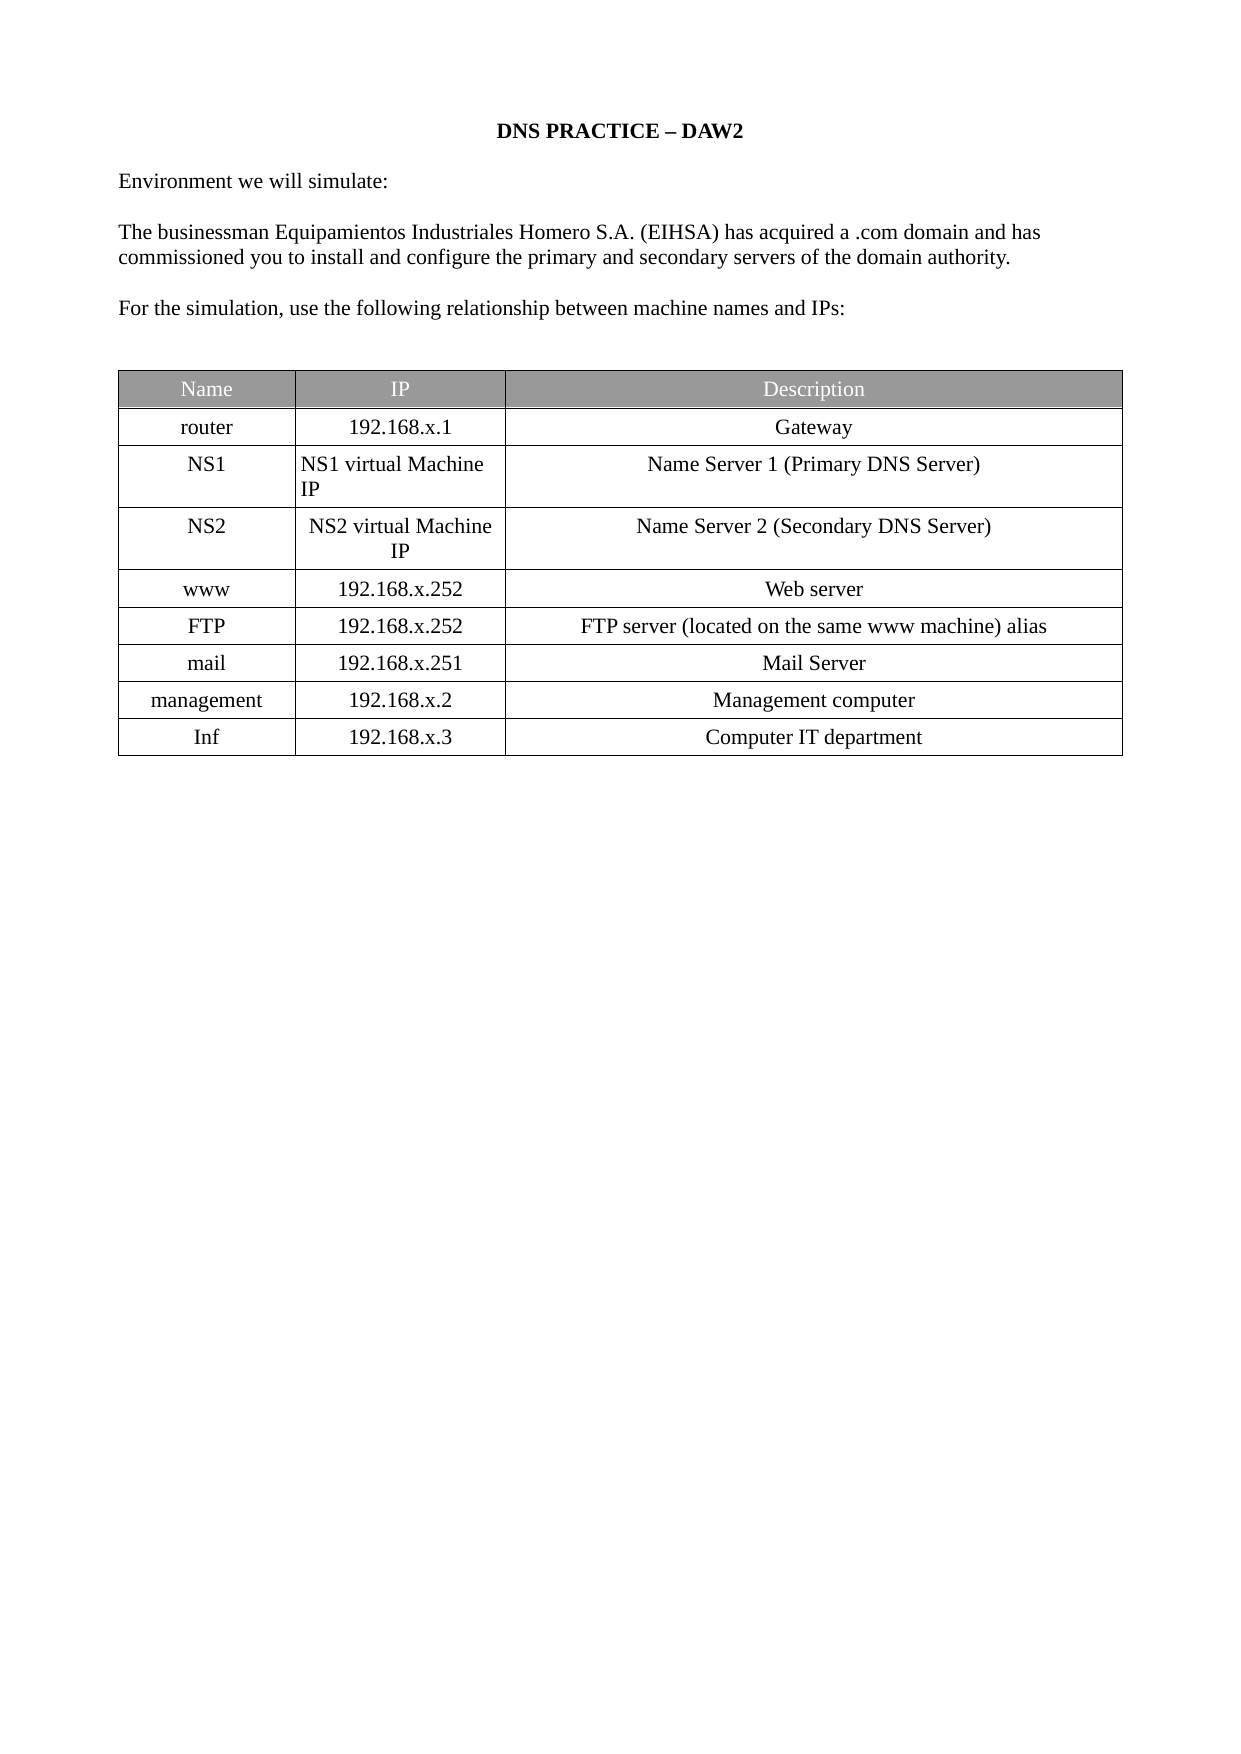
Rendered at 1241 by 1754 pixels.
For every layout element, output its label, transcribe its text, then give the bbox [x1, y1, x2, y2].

table_cell www [119, 570, 295, 607]
table_cell 192.168.x.252 [296, 570, 505, 607]
table_cell 192.168.x.251 [296, 645, 505, 681]
table_cell 192.168.x.252 [296, 608, 505, 644]
table_header Name [119, 371, 295, 407]
table_cell mail [119, 645, 295, 681]
table_cell NS2 virtual Machine IP [296, 508, 505, 569]
table_cell Mail Server [506, 645, 1122, 681]
table_cell FTP [119, 608, 295, 644]
table_cell FTP server (located on the same www machine) alias [506, 608, 1122, 644]
text For the simulation, use the following relationship between machine names and IPs: [118, 294, 1122, 320]
text The businessman Equipamientos Industriales Homero S.A. (EIHSA) has acquired a .com domain and has commissioned you to install and configure the primary and secondary servers of the domain authority. [118, 219, 1122, 269]
table_cell 192.168.x.2 [296, 682, 505, 718]
table_cell Name Server 2 (Secondary DNS Server) [506, 508, 1122, 569]
text DNS PRACTICE – DAW2 [118, 118, 1122, 143]
table_cell 192.168.x.3 [296, 719, 505, 755]
table_header IP [296, 371, 505, 407]
table_cell Management computer [506, 682, 1122, 718]
table_cell NS1 virtual Machine IP [296, 446, 505, 507]
table_cell NS1 [119, 446, 295, 507]
table_cell management [119, 682, 295, 718]
table_cell 192.168.x.1 [296, 409, 505, 444]
table_cell Name Server 1 (Primary DNS Server) [506, 446, 1122, 507]
table_cell Gateway [506, 409, 1122, 444]
table_cell NS2 [119, 508, 295, 569]
text Environment we will simulate: [118, 168, 1122, 194]
table_cell router [119, 409, 295, 444]
table_cell Inf [119, 719, 295, 755]
table_cell Computer IT department [506, 719, 1122, 755]
table_cell Web server [506, 570, 1122, 607]
table_header Description [506, 371, 1122, 407]
